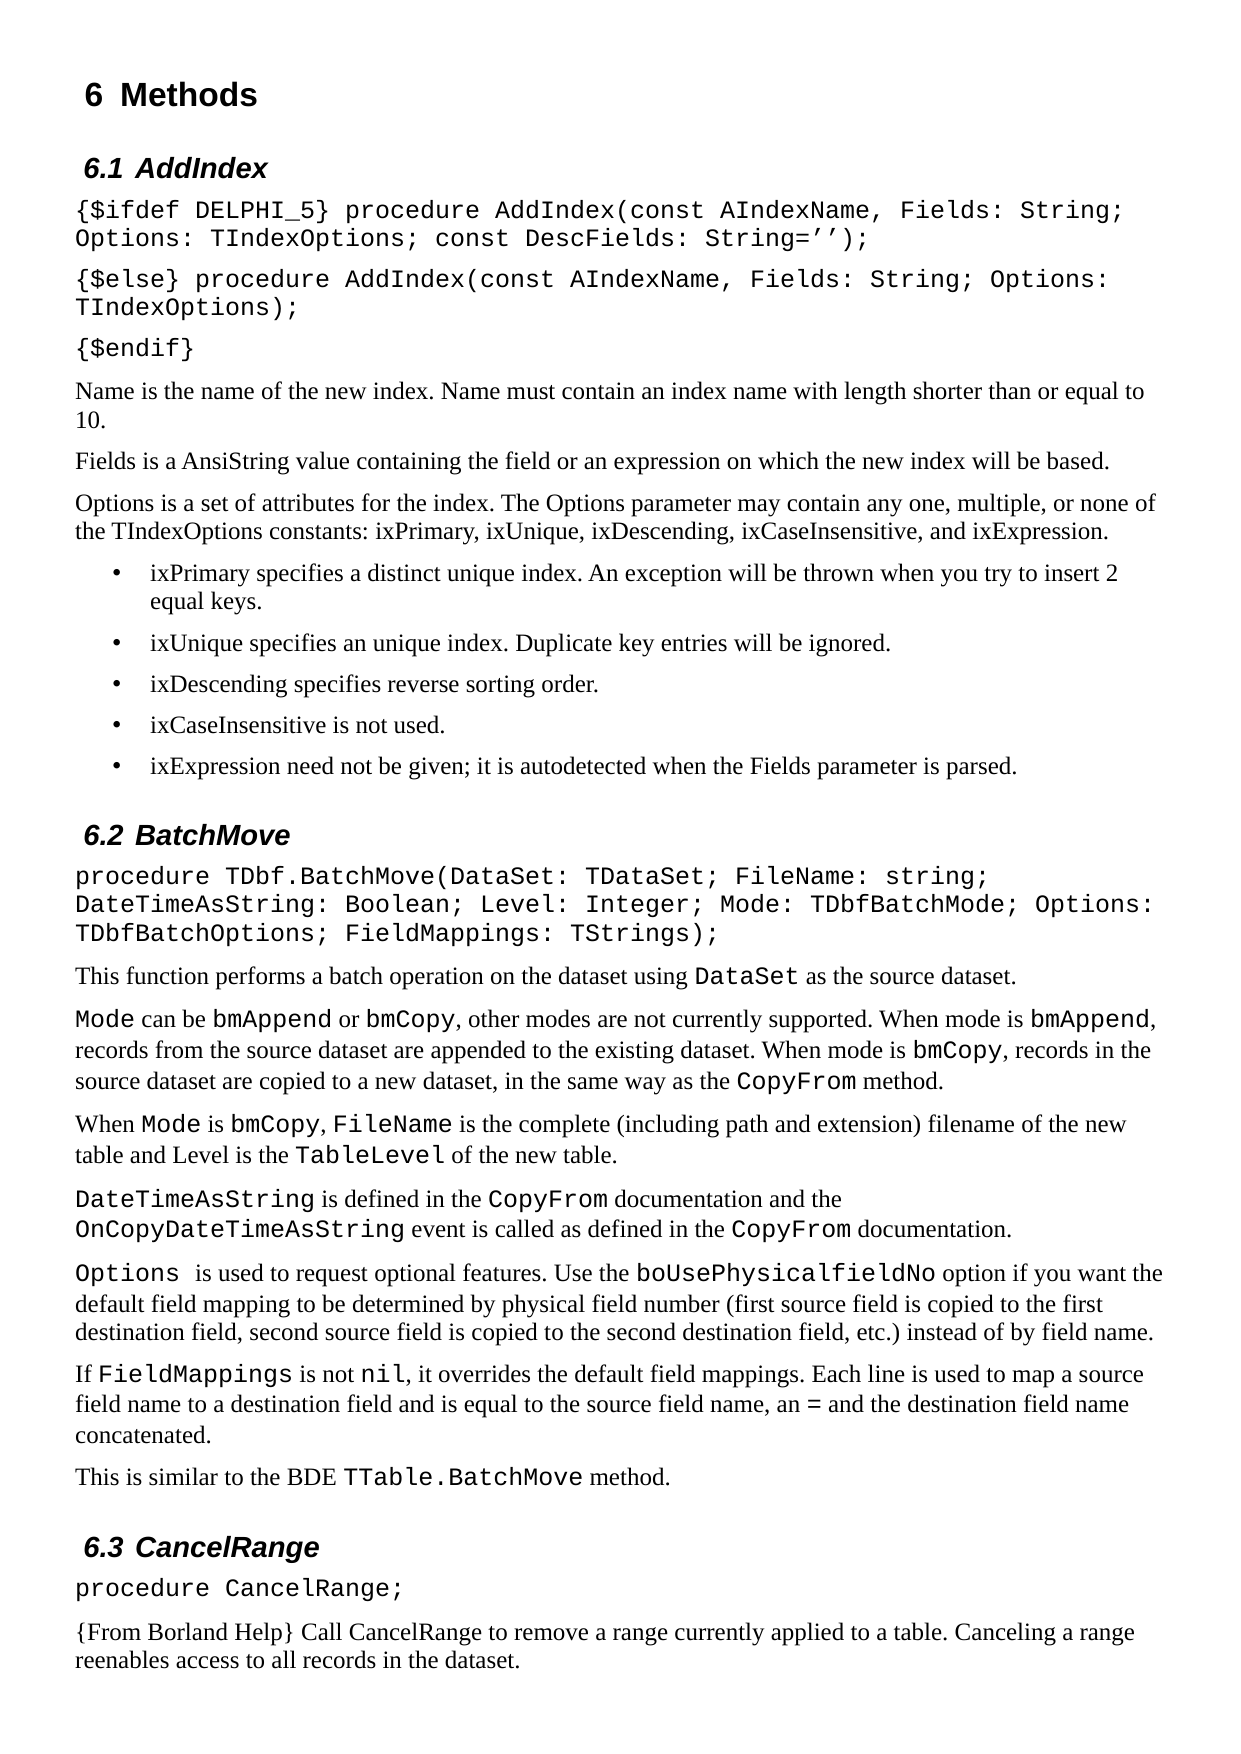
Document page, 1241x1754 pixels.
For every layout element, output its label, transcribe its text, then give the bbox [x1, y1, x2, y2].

text procedure TDbf.BatchMove(DataSet: TDataSet; FileName: string; DateTimeAsString: Boolean; Level: Integer; Mode: TDbfBatchMode; Options: TDbfBatchOptions; FieldMappings: TStrings); [75, 864, 1165, 949]
text procedure CancelRange; [75, 1576, 1165, 1604]
text Mode can be bmAppend or bmCopy, other modes are not currently supported. When mode is bmAppend, records from the source dataset are appended to the existing dataset. When mode is bmCopy, records in the source dataset are copied to a new dataset, in the same way as the CopyFrom method. [75, 1004, 1165, 1097]
list ixDescending specifies reverse sorting order. [112, 669, 1165, 698]
text This function performs a batch operation on the dataset using DataSet as the source dataset. [75, 961, 1165, 992]
text {From Borland Help} Call CancelRange to remove a range currently applied to a table. Canceling a range reenables access to all records in the dataset. [75, 1617, 1165, 1674]
text Fields is a AnsiString value containing the field or an expression on which the new index will be based. [75, 446, 1165, 475]
text Options is used to request optional features. Use the boUsePhysicalfieldNo option if you want the default field mapping to be determined by physical field number (first source field is copied to the first destination field, second source field is copied to the second destination field, etc.) instead of by field name. [75, 1258, 1165, 1346]
text This is similar to the BDE TTable.BatchMove method. [75, 1462, 1165, 1492]
text {$ifdef DELPHI_5} procedure AddIndex(const AIndexName, Fields: String; Options: TIndexOptions; const DescFields: String=’’); [75, 197, 1165, 254]
text Options is a set of attributes for the index. The Options parameter may contain any one, multiple, or none of the TIndexOptions constants: ixPrimary, ixUnique, ixDescending, ixCaseInsensitive, and ixExpression. [75, 488, 1165, 545]
subtitle CancelRange [75, 1530, 1165, 1563]
text {$endif} [75, 336, 1165, 364]
list ixCaseInsensitive is not used. [112, 710, 1165, 739]
list ixPrimary specifies a distinct unique index. An exception will be thrown when you try to insert 2 equal keys. [112, 558, 1165, 615]
text When Mode is bmCopy, FileName is the complete (including path and extension) filename of the new table and Level is the TableLevel of the new table. [75, 1109, 1165, 1171]
subtitle Methods [75, 75, 1165, 114]
text {$else} procedure AddIndex(const AIndexName, Fields: String; Options: TIndexOptions); [75, 266, 1165, 323]
text DateTimeAsString is defined in the CopyFrom documentation and the OnCopyDateTimeAsString event is called as defined in the CopyFrom documentation. [75, 1184, 1165, 1245]
list ixUnique specifies an unique index. Duplicate key entries will be ignored. [112, 628, 1165, 656]
text Name is the name of the new index. Name must contain an index name with length shorter than or equal to 10. [75, 376, 1165, 434]
list ixExpression need not be given; it is autodetected when the Fields parameter is parsed. [112, 751, 1165, 780]
subtitle BatchMove [75, 818, 1165, 851]
text If FieldMappings is not nil, it overrides the default field mappings. Each line is used to map a source field name to a destination field and is equal to the source field name, an = and the destination field name concatenated. [75, 1359, 1165, 1449]
subtitle AddIndex [75, 151, 1165, 185]
